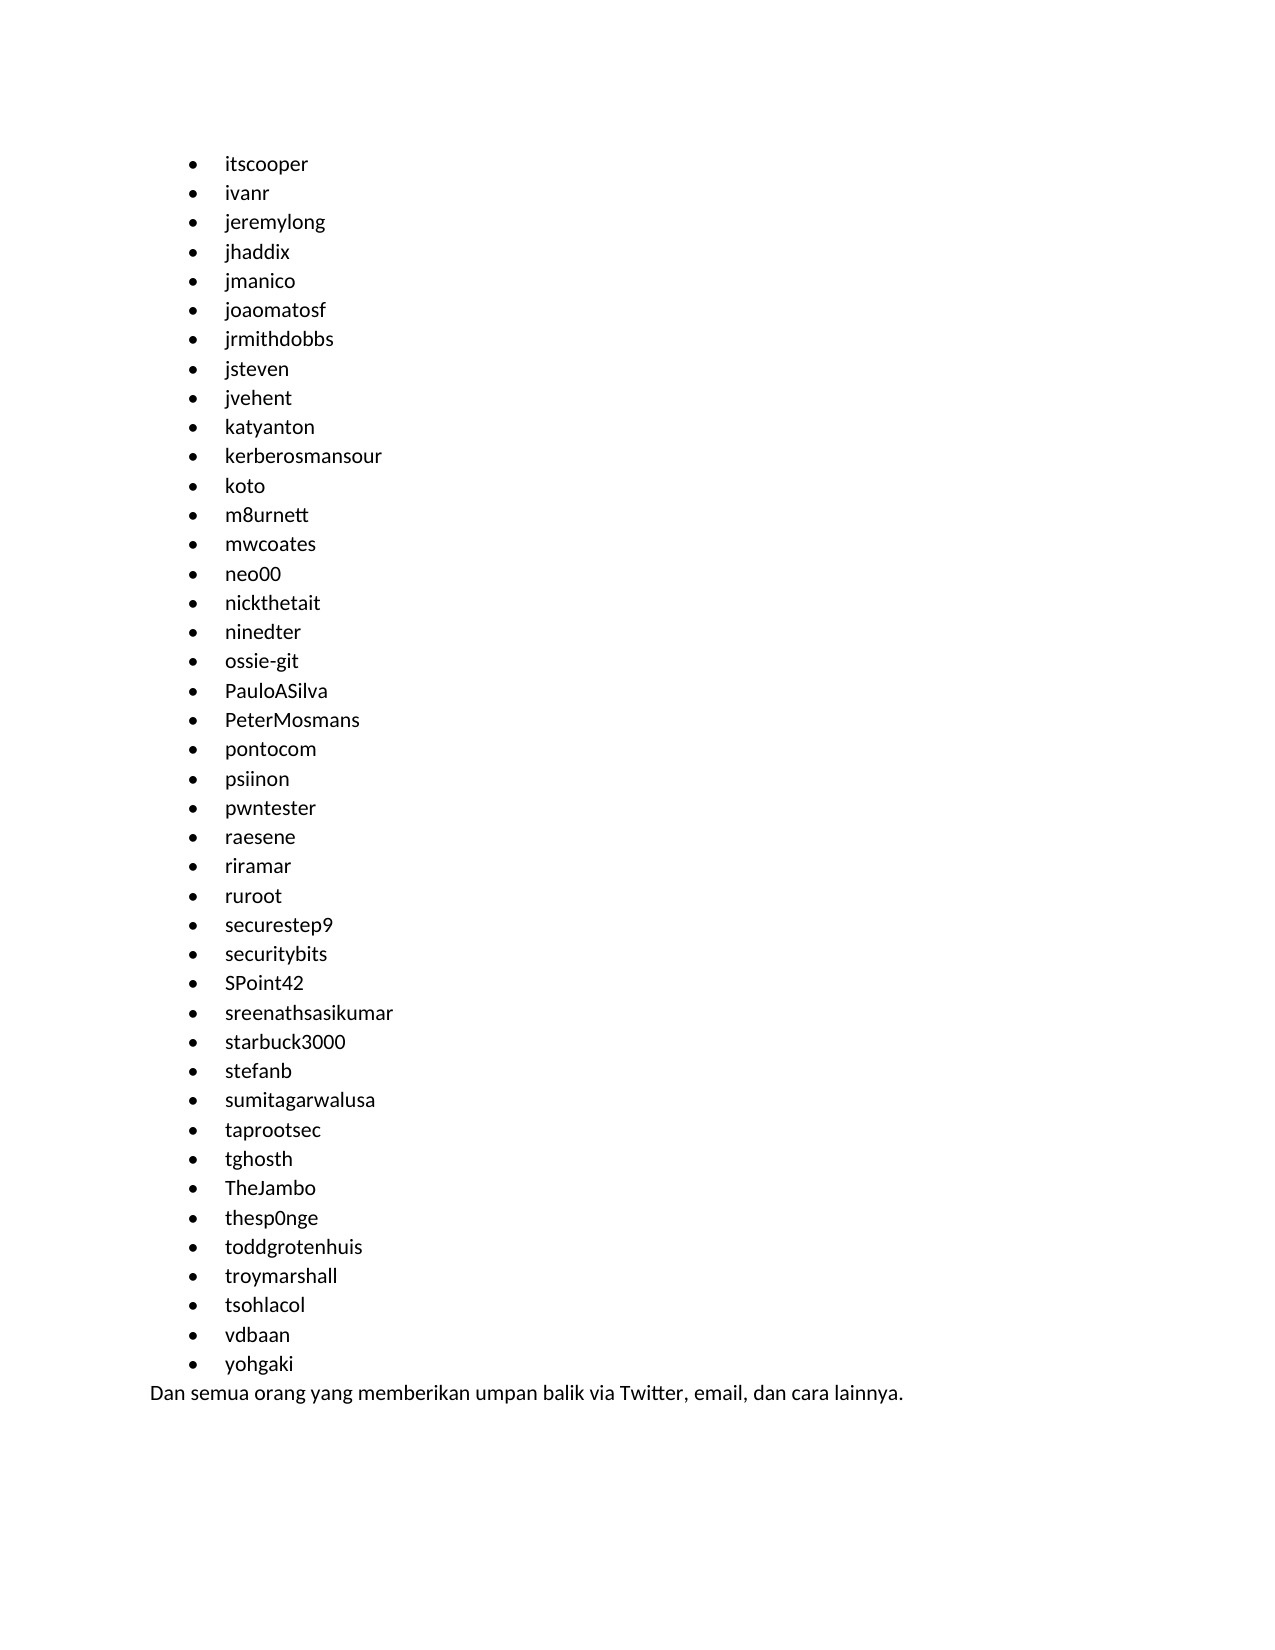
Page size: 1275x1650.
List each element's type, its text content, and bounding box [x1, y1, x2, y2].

list securitybits [187, 940, 1125, 967]
list PauloASilva [187, 677, 1125, 703]
list jrmithdobbs [187, 326, 1125, 352]
list ossie-git [187, 648, 1125, 674]
list tsohlacol [187, 1292, 1125, 1318]
list securestep9 [187, 911, 1125, 938]
list jeremylong [187, 208, 1125, 235]
list jmanico [187, 267, 1125, 294]
text Dan semua orang yang memberikan umpan balik via Twitter, email, dan cara lainnya. [150, 1379, 1125, 1406]
list jvehent [187, 384, 1125, 411]
list mwcoates [187, 531, 1125, 557]
list toddgrotenhuis [187, 1233, 1125, 1260]
list vdbaan [187, 1321, 1125, 1347]
list ruroot [187, 882, 1125, 908]
list koto [187, 472, 1125, 499]
list psiinon [187, 765, 1125, 791]
list troymarshall [187, 1262, 1125, 1289]
list sreenathsasikumar [187, 999, 1125, 1026]
list riramar [187, 852, 1125, 879]
list kerberosmansour [187, 443, 1125, 469]
list jsteven [187, 355, 1125, 382]
list neo00 [187, 560, 1125, 586]
list SPoint42 [187, 969, 1125, 996]
list m8urnett [187, 501, 1125, 528]
list thesp0nge [187, 1204, 1125, 1230]
list itscooper [187, 150, 1125, 177]
list pontocom [187, 735, 1125, 762]
list pwntester [187, 794, 1125, 821]
list sumitagarwalusa [187, 1087, 1125, 1113]
list ninedter [187, 618, 1125, 645]
list yohgaki [187, 1350, 1125, 1377]
list joaomatosf [187, 296, 1125, 323]
list katyanton [187, 413, 1125, 440]
list raesene [187, 823, 1125, 850]
list starbuck3000 [187, 1028, 1125, 1055]
list stefanb [187, 1057, 1125, 1084]
list PeterMosmans [187, 706, 1125, 733]
list jhaddix [187, 238, 1125, 264]
list ivanr [187, 179, 1125, 206]
list taprootsec [187, 1116, 1125, 1143]
list tghosth [187, 1145, 1125, 1172]
list nickthetait [187, 589, 1125, 616]
list TheJambo [187, 1174, 1125, 1201]
